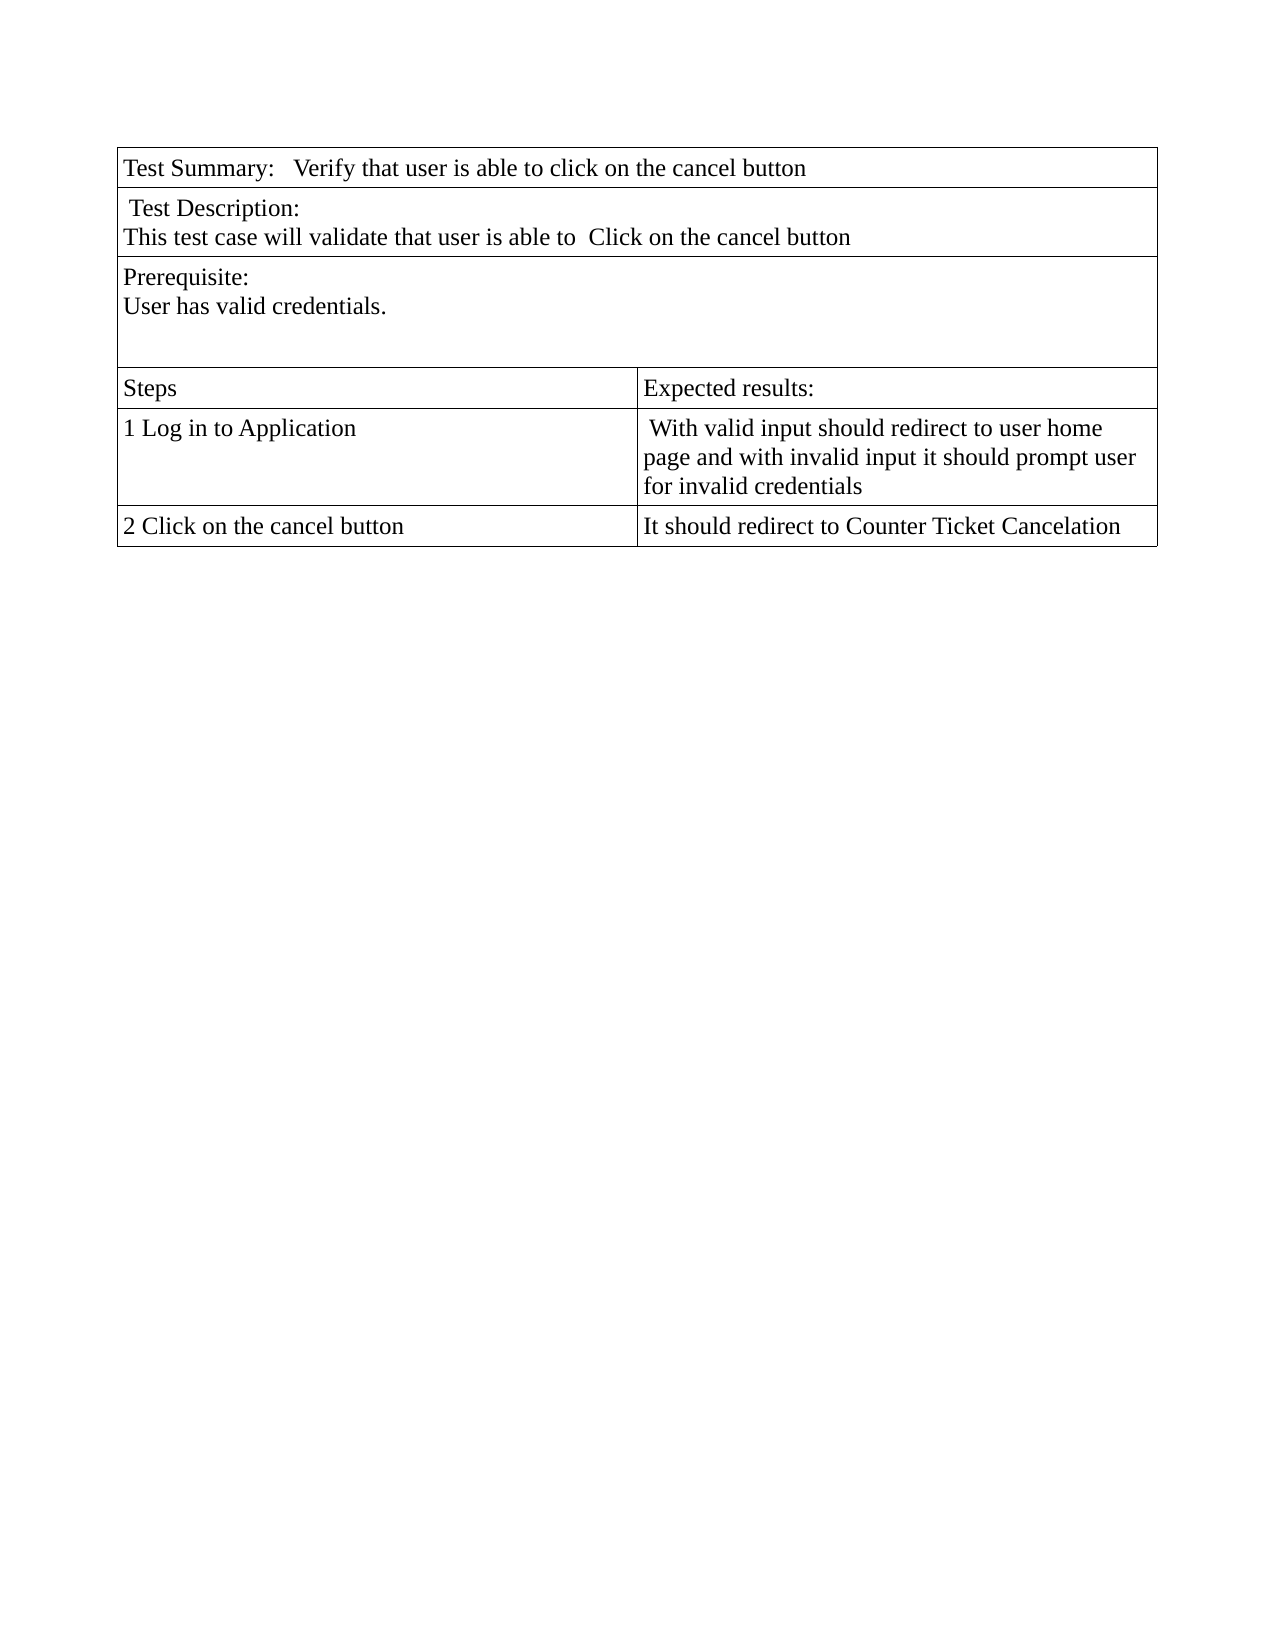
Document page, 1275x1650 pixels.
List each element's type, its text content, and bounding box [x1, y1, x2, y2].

table_header Test Summary: Verify that user is able to click on the cancel button [118, 148, 1157, 187]
table_cell Steps [118, 368, 637, 407]
table_cell 1 Log in to Application [118, 409, 637, 505]
table_cell Prerequisite: User has valid credentials. [118, 257, 1157, 367]
table_cell It should redirect to Counter Ticket Cancelation [638, 506, 1157, 546]
table_cell 2 Click on the cancel button [118, 506, 637, 546]
table_cell Expected results: [638, 368, 1157, 407]
table_cell Test Description: This test case will validate that user is able to Click on the cancel button [118, 188, 1157, 256]
table_cell With valid input should redirect to user home page and with invalid input it should prompt user for invalid credentials [638, 409, 1157, 505]
